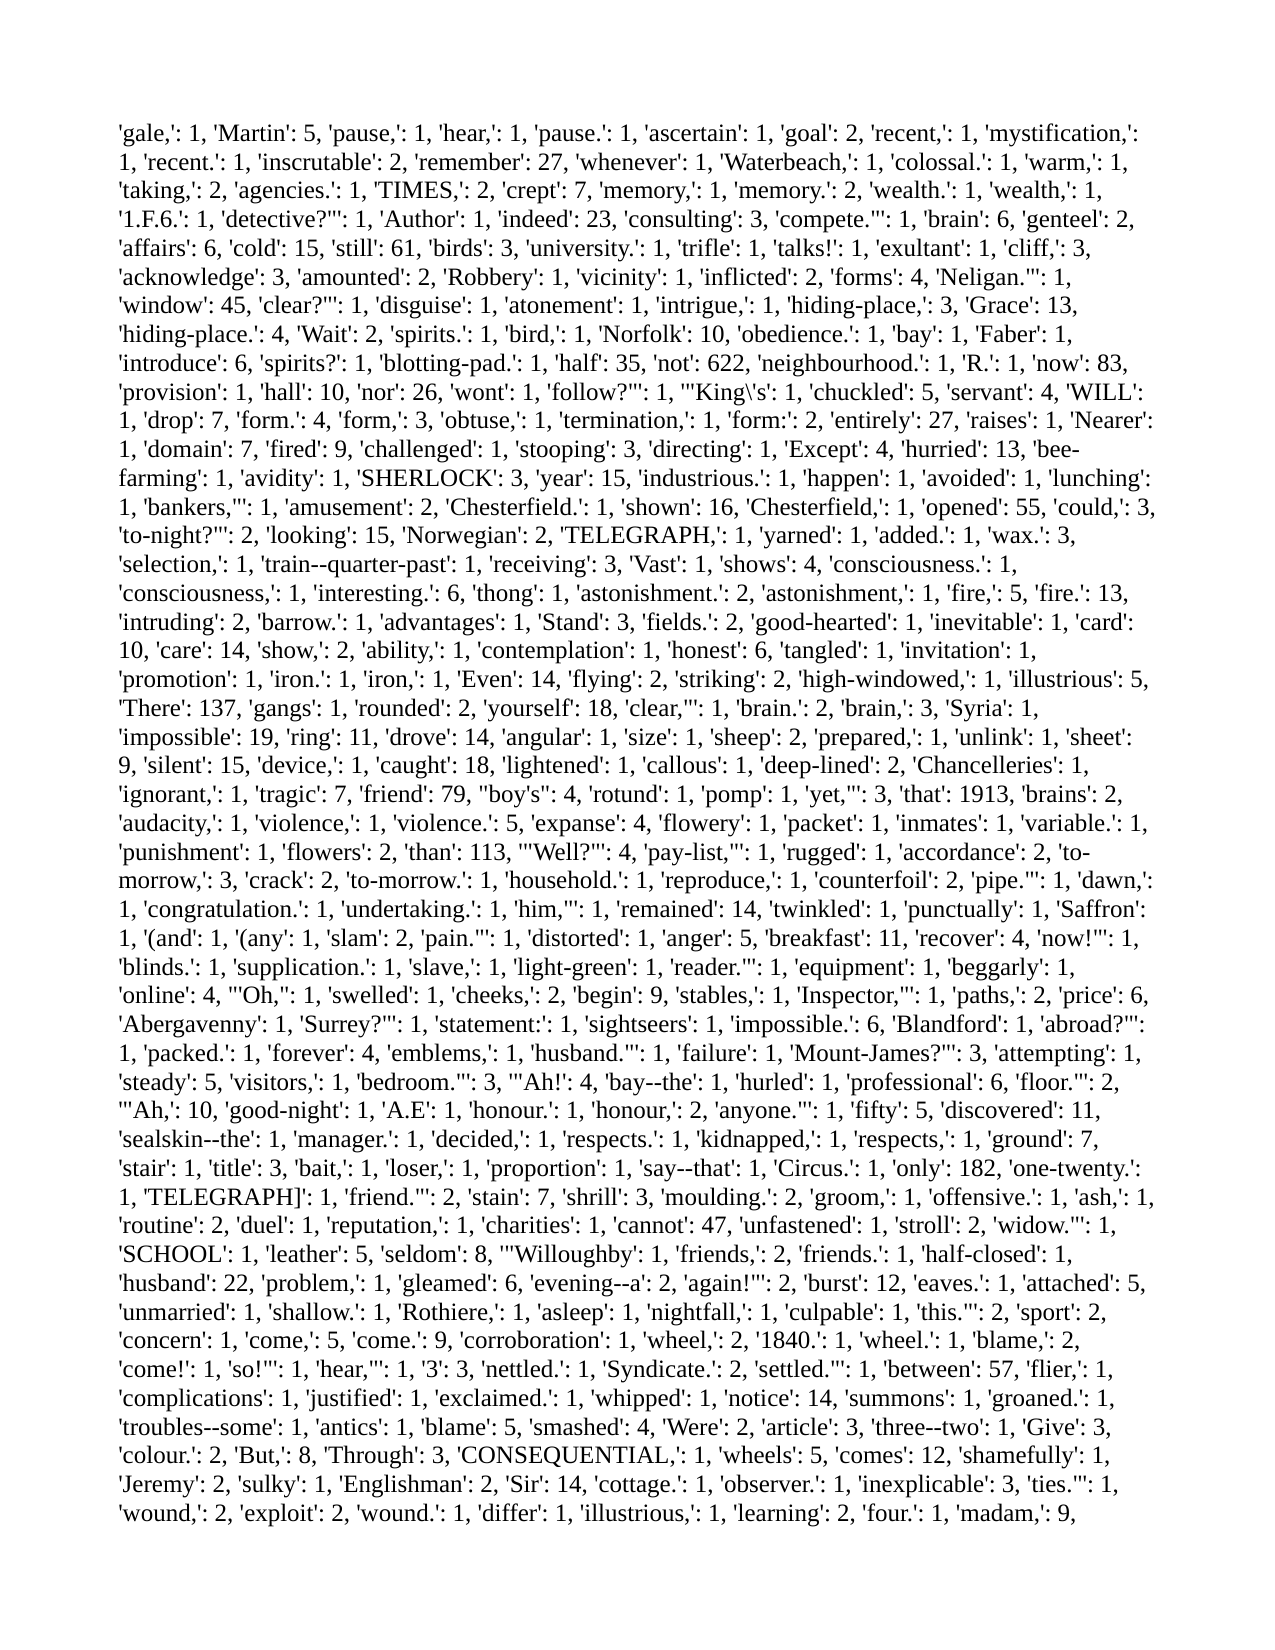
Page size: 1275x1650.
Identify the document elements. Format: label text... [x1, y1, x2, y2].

text 'gale,': 1, 'Martin': 5, 'pause,': 1, 'hear,': 1, 'pause.': 1, 'ascertain': 1, 'goal': 2, 'recent,': 1, 'mystification,': 1, 'recent.': 1, 'inscrutable': 2, 'remember': 27, 'whenever': 1, 'Waterbeach,': 1, 'colossal.': 1, 'warm,': 1, 'taking,': 2, 'agencies.': 1, 'TIMES,': 2, 'crept': 7, 'memory,': 1, 'memory.': 2, 'wealth.': 1, 'wealth,': 1, '1.F.6.': 1, 'detective?"': 1, 'Author': 1, 'indeed': 23, 'consulting': 3, 'compete."': 1, 'brain': 6, 'genteel': 2, 'affairs': 6, 'cold': 15, 'still': 61, 'birds': 3, 'university.': 1, 'trifle': 1, 'talks!': 1, 'exultant': 1, 'cliff,': 3, 'acknowledge': 3, 'amounted': 2, 'Robbery': 1, 'vicinity': 1, 'inflicted': 2, 'forms': 4, 'Neligan."': 1, 'window': 45, 'clear?"': 1, 'disguise': 1, 'atonement': 1, 'intrigue,': 1, 'hiding-place,': 3, 'Grace': 13, 'hiding-place.': 4, 'Wait': 2, 'spirits.': 1, 'bird,': 1, 'Norfolk': 10, 'obedience.': 1, 'bay': 1, 'Faber': 1, 'introduce': 6, 'spirits?': 1, 'blotting-pad.': 1, 'half': 35, 'not': 622, 'neighbourhood.': 1, 'R.': 1, 'now': 83, 'provision': 1, 'hall': 10, 'nor': 26, 'wont': 1, 'follow?"': 1, '"King\'s': 1, 'chuckled': 5, 'servant': 4, 'WILL': 1, 'drop': 7, 'form.': 4, 'form,': 3, 'obtuse,': 1, 'termination,': 1, 'form:': 2, 'entirely': 27, 'raises': 1, 'Nearer': 1, 'domain': 7, 'fired': 9, 'challenged': 1, 'stooping': 3, 'directing': 1, 'Except': 4, 'hurried': 13, 'bee-farming': 1, 'avidity': 1, 'SHERLOCK': 3, 'year': 15, 'industrious.': 1, 'happen': 1, 'avoided': 1, 'lunching': 1, 'bankers,"': 1, 'amusement': 2, 'Chesterfield.': 1, 'shown': 16, 'Chesterfield,': 1, 'opened': 55, 'could,': 3, 'to-night?"': 2, 'looking': 15, 'Norwegian': 2, 'TELEGRAPH,': 1, 'yarned': 1, 'added.': 1, 'wax.': 3, 'selection,': 1, 'train--quarter-past': 1, 'receiving': 3, 'Vast': 1, 'shows': 4, 'consciousness.': 1, 'consciousness,': 1, 'interesting.': 6, 'thong': 1, 'astonishment.': 2, 'astonishment,': 1, 'fire,': 5, 'fire.': 13, 'intruding': 2, 'barrow.': 1, 'advantages': 1, 'Stand': 3, 'fields.': 2, 'good-hearted': 1, 'inevitable': 1, 'card': 10, 'care': 14, 'show,': 2, 'ability,': 1, 'contemplation': 1, 'honest': 6, 'tangled': 1, 'invitation': 1, 'promotion': 1, 'iron.': 1, 'iron,': 1, 'Even': 14, 'flying': 2, 'striking': 2, 'high-windowed,': 1, 'illustrious': 5, 'There': 137, 'gangs': 1, 'rounded': 2, 'yourself': 18, 'clear,"': 1, 'brain.': 2, 'brain,': 3, 'Syria': 1, 'impossible': 19, 'ring': 11, 'drove': 14, 'angular': 1, 'size': 1, 'sheep': 2, 'prepared,': 1, 'unlink': 1, 'sheet': 9, 'silent': 15, 'device,': 1, 'caught': 18, 'lightened': 1, 'callous': 1, 'deep-lined': 2, 'Chancelleries': 1, 'ignorant,': 1, 'tragic': 7, 'friend': 79, "boy's": 4, 'rotund': 1, 'pomp': 1, 'yet,"': 3, 'that': 1913, 'brains': 2, 'audacity,': 1, 'violence,': 1, 'violence.': 5, 'expanse': 4, 'flowery': 1, 'packet': 1, 'inmates': 1, 'variable.': 1, 'punishment': 1, 'flowers': 2, 'than': 113, '"Well?"': 4, 'pay-list,"': 1, 'rugged': 1, 'accordance': 2, 'to-morrow,': 3, 'crack': 2, 'to-morrow.': 1, 'household.': 1, 'reproduce,': 1, 'counterfoil': 2, 'pipe."': 1, 'dawn,': 1, 'congratulation.': 1, 'undertaking.': 1, 'him,"': 1, 'remained': 14, 'twinkled': 1, 'punctually': 1, 'Saffron': 1, '(and': 1, '(any': 1, 'slam': 2, 'pain."': 1, 'distorted': 1, 'anger': 5, 'breakfast': 11, 'recover': 4, 'now!"': 1, 'blinds.': 1, 'supplication.': 1, 'slave,': 1, 'light-green': 1, 'reader."': 1, 'equipment': 1, 'beggarly': 1, 'online': 4, "'Oh,": 1, 'swelled': 1, 'cheeks,': 2, 'begin': 9, 'stables,': 1, 'Inspector,"': 1, 'paths,': 2, 'price': 6, 'Abergavenny': 1, 'Surrey?"': 1, 'statement:': 1, 'sightseers': 1, 'impossible.': 6, 'Blandford': 1, 'abroad?"': 1, 'packed.': 1, 'forever': 4, 'emblems,': 1, 'husband."': 1, 'failure': 1, 'Mount-James?"': 3, 'attempting': 1, 'steady': 5, 'visitors,': 1, 'bedroom."': 3, '"Ah!': 4, 'bay--the': 1, 'hurled': 1, 'professional': 6, 'floor."': 2, '"Ah,': 10, 'good-night': 1, 'A.E': 1, 'honour.': 1, 'honour,': 2, 'anyone."': 1, 'fifty': 5, 'discovered': 11, 'sealskin--the': 1, 'manager.': 1, 'decided,': 1, 'respects.': 1, 'kidnapped,': 1, 'respects,': 1, 'ground': 7, 'stair': 1, 'title': 3, 'bait,': 1, 'loser,': 1, 'proportion': 1, 'say--that': 1, 'Circus.': 1, 'only': 182, 'one-twenty.': 1, 'TELEGRAPH]': 1, 'friend."': 2, 'stain': 7, 'shrill': 3, 'moulding.': 2, 'groom,': 1, 'offensive.': 1, 'ash,': 1, 'routine': 2, 'duel': 1, 'reputation,': 1, 'charities': 1, 'cannot': 47, 'unfastened': 1, 'stroll': 2, 'widow."': 1, 'SCHOOL': 1, 'leather': 5, 'seldom': 8, '"Willoughby': 1, 'friends,': 2, 'friends.': 1, 'half-closed': 1, 'husband': 22, 'problem,': 1, 'gleamed': 6, 'evening--a': 2, 'again!"': 2, 'burst': 12, 'eaves.': 1, 'attached': 5, 'unmarried': 1, 'shallow.': 1, 'Rothiere,': 1, 'asleep': 1, 'nightfall,': 1, 'culpable': 1, 'this."': 2, 'sport': 2, 'concern': 1, 'come,': 5, 'come.': 9, 'corroboration': 1, 'wheel,': 2, '1840.': 1, 'wheel.': 1, 'blame,': 2, 'come!': 1, 'so!"': 1, 'hear,"': 1, '3': 3, 'nettled.': 1, 'Syndicate.': 2, 'settled."': 1, 'between': 57, 'flier,': 1, 'complications': 1, 'justified': 1, 'exclaimed.': 1, 'whipped': 1, 'notice': 14, 'summons': 1, 'groaned.': 1, 'troubles--some': 1, 'antics': 1, 'blame': 5, 'smashed': 4, 'Were': 2, 'article': 3, 'three--two': 1, 'Give': 3, 'colour.': 2, 'But,': 8, 'Through': 3, 'CONSEQUENTIAL,': 1, 'wheels': 5, 'comes': 12, 'shamefully': 1, 'Jeremy': 2, 'sulky': 1, 'Englishman': 2, 'Sir': 14, 'cottage.': 1, 'observer.': 1, 'inexplicable': 3, 'ties."': 1, 'wound,': 2, 'exploit': 2, 'wound.': 1, 'differ': 1, 'illustrious,': 1, 'learning': 2, 'four.': 1, 'madam,': 9, [118, 118, 1157, 1527]
